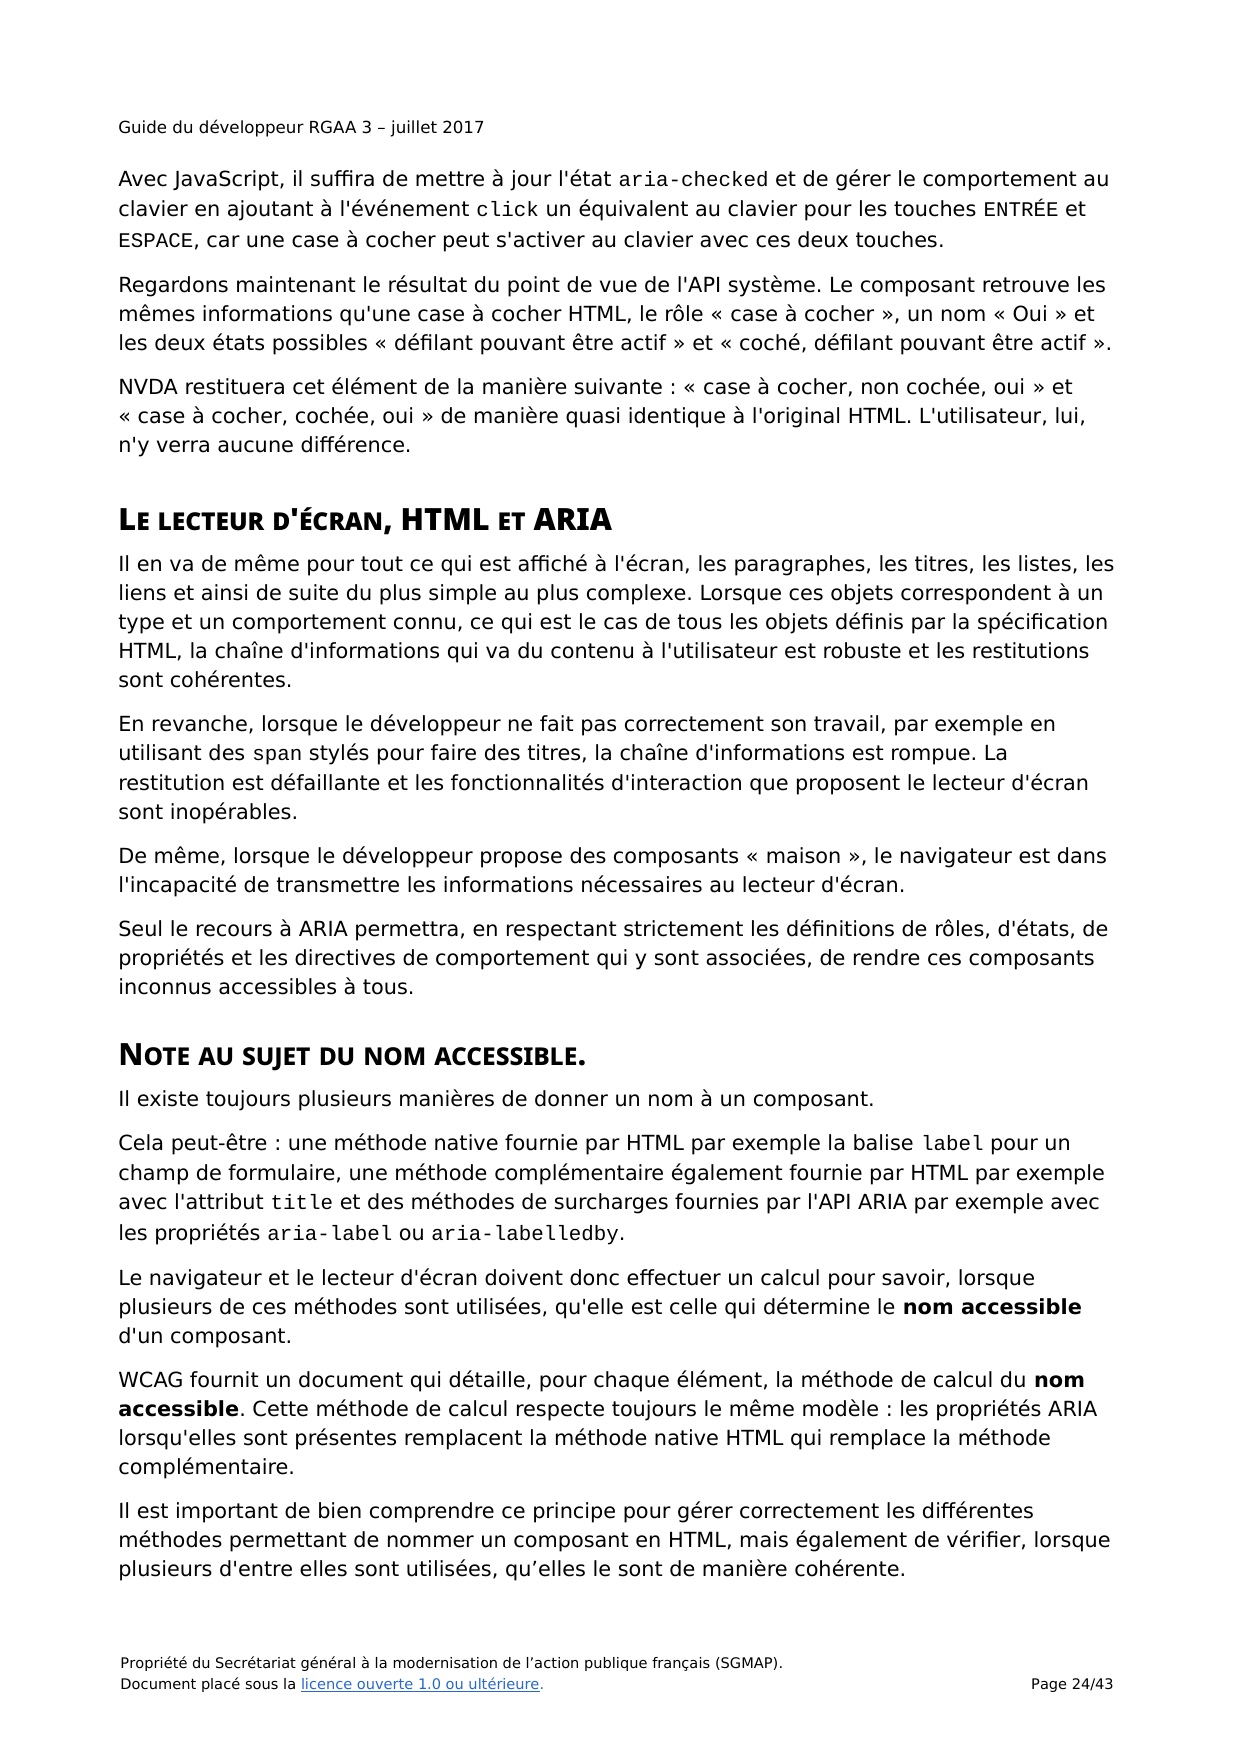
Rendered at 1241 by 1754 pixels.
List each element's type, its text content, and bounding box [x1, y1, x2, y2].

text Le navigateur et le lecteur d'écran doivent donc effectuer un calcul pour savoir, lorsque plusieurs de ces méthodes sont utilisées, qu'elle est celle qui détermine le nom accessible d'un composant. [118, 1266, 1122, 1348]
text Il est important de bien comprendre ce principe pour gérer correctement les différentes méthodes permettant de nommer un composant en HTML, mais également de vérifier, lorsque plusieurs d'entre elles sont utilisées, qu’elles le sont de manière cohérente. [118, 1499, 1122, 1581]
text En revanche, lorsque le développeur ne fait pas correctement son travail, par exemple en utilisant des span stylés pour faire des titres, la chaîne d'informations est rompue. La restitution est défaillante et les fonctionnalités d'interaction que proposent le lecteur d'écran sont inopérables. [118, 712, 1122, 824]
text Il en va de même pour tout ce qui est affiché à l'écran, les paragraphes, les titres, les listes, les liens et ainsi de suite du plus simple au plus complexe. Lorsque ces objets correspondent à un type et un comportement connu, ce qui est le cas de tous les objets définis par la spécification HTML, la chaîne d'informations qui va du contenu à l'utilisateur est robuste et les restitutions sont cohérentes. [118, 552, 1122, 692]
text Cela peut-être : une méthode native fournie par HTML par exemple la balise label pour un champ de formulaire, une méthode complémentaire également fournie par HTML par exemple avec l'attribut title et des méthodes de surcharges fournies par l'API ARIA par exemple avec les propriétés aria-label ou aria-labelledby. [118, 1131, 1122, 1246]
text NVDA restituera cet élément de la manière suivante : « case à cocher, non cochée, oui » et « case à cocher, cochée, oui » de manière quasi identique à l'original HTML. L'utilisateur, lui, n'y verra aucune différence. [118, 375, 1122, 457]
text WCAG fournit un document qui détaille, pour chaque élément, la méthode de calcul du nom accessible. Cette méthode de calcul respecte toujours le même modèle : les propriétés ARIA lorsqu'elles sont présentes remplacent la méthode native HTML qui remplace la méthode complémentaire. [118, 1368, 1122, 1479]
text De même, lorsque le développeur propose des composants « maison », le navigateur est dans l'incapacité de transmettre les informations nécessaires au lecteur d'écran. [118, 844, 1122, 897]
subtitle Note au sujet du nom accessible. [118, 1033, 1122, 1075]
text Il existe toujours plusieurs manières de donner un nom à un composant. [118, 1087, 1122, 1111]
subtitle Le lecteur d'écran, HTML et ARIA [118, 497, 1122, 539]
text Seul le recours à ARIA permettra, en respectant strictement les définitions de rôles, d'états, de propriétés et les directives de comportement qui y sont associées, de rendre ces composants inconnus accessibles à tous. [118, 917, 1122, 999]
text Regardons maintenant le résultat du point de vue de l'API système. Le composant retrouve les mêmes informations qu'une case à cocher HTML, le rôle « case à cocher », un nom « Oui » et les deux états possibles « défilant pouvant être actif » et « coché, défilant pouvant être actif ». [118, 273, 1122, 356]
text Avec JavaScript, il suffira de mettre à jour l'état aria-checked et de gérer le comportement au clavier en ajoutant à l'événement click un équivalent au clavier pour les touches ENTRÉE et ESPACE, car une case à cocher peut s'activer au clavier avec ces deux touches. [118, 167, 1122, 253]
